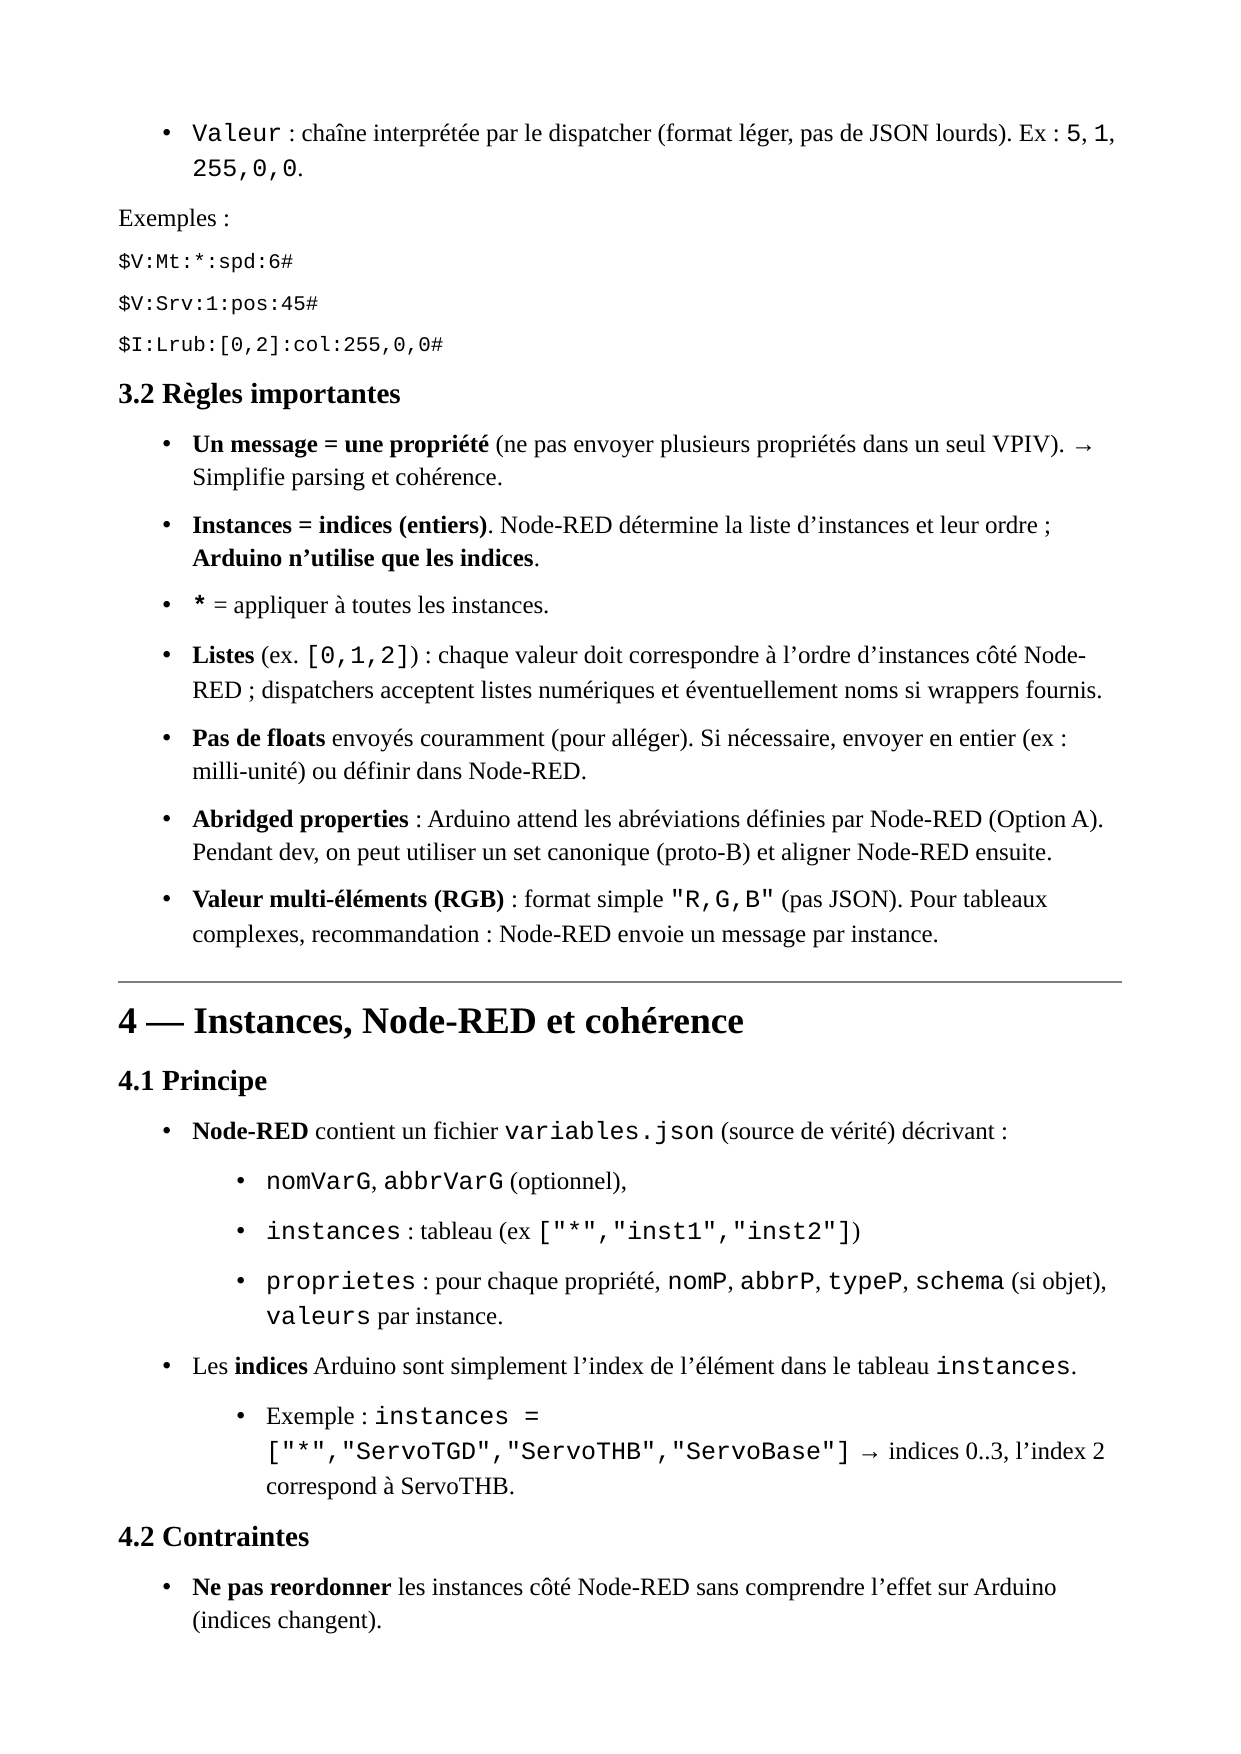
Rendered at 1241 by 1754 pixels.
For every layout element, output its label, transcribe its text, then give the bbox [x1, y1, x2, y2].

list Valeur : chaîne interprétée par le dispatcher (format léger, pas de JSON lourds). Ex : 5, 1, 255,0,0. [162, 118, 1122, 184]
text Exemples : [118, 203, 1122, 232]
text $V:Srv:1:pos:45# [118, 293, 1122, 316]
list Listes (ex. [0,1,2]) : chaque valeur doit correspondre à l’ordre d’instances côté Node-RED ; dispatchers acceptent listes numériques et éventuellement noms si wrappers fournis. [162, 641, 1122, 704]
list instances : tableau (ex ["*","inst1","inst2"]) [236, 1216, 1122, 1247]
list Les indices Arduino sont simplement l’index de l’élément dans le tableau instances. [162, 1351, 1122, 1382]
list Exemple : instances = ["*","ServoTGD","ServoTHB","ServoBase"] → indices 0..3, l’index 2 correspond à ServoTHB. [236, 1401, 1122, 1500]
list Node-RED contient un fichier variables.json (source de vérité) décrivant : [162, 1116, 1122, 1147]
list Pas de floats envoyés couramment (pour alléger). Si nécessaire, envoyer en entier (ex : milli-unité) ou définir dans Node-RED. [162, 723, 1122, 785]
subtitle 4.1 Principe [118, 1063, 1122, 1096]
list * = appliquer à toutes les instances. [162, 591, 1122, 621]
subtitle 4.2 Contraintes [118, 1519, 1122, 1552]
text $V:Mt:*:spd:6# [118, 251, 1122, 274]
list Un message = une propriété (ne pas envoyer plusieurs propriétés dans un seul VPIV). → Simplifie parsing et cohérence. [162, 429, 1122, 491]
list nomVarG, abbrVarG (optionnel), [236, 1166, 1122, 1197]
subtitle 3.2 Règles importantes [118, 376, 1122, 410]
list Instances = indices (entiers). Node-RED détermine la liste d’instances et leur ordre ; Arduino n’utilise que les indices. [162, 510, 1122, 572]
list Abridged properties : Arduino attend les abréviations définies par Node-RED (Option A). Pendant dev, on peut utiliser un set canonique (proto-B) et aligner Node-RED ensuite. [162, 804, 1122, 866]
list proprietes : pour chaque propriété, nomP, abbrP, typeP, schema (si objet), valeurs par instance. [236, 1266, 1122, 1332]
list Ne pas reordonner les instances côté Node-RED sans comprendre l’effet sur Arduino (indices changent). [162, 1572, 1122, 1634]
list Valeur multi-éléments (RGB) : format simple "R,G,B" (pas JSON). Pour tableaux complexes, recommandation : Node-RED envoie un message par instance. [162, 884, 1122, 948]
text $I:Lrub:[0,2]:col:255,0,0# [118, 334, 1122, 358]
subtitle 4 — Instances, Node-RED et cohérence [118, 999, 1122, 1042]
